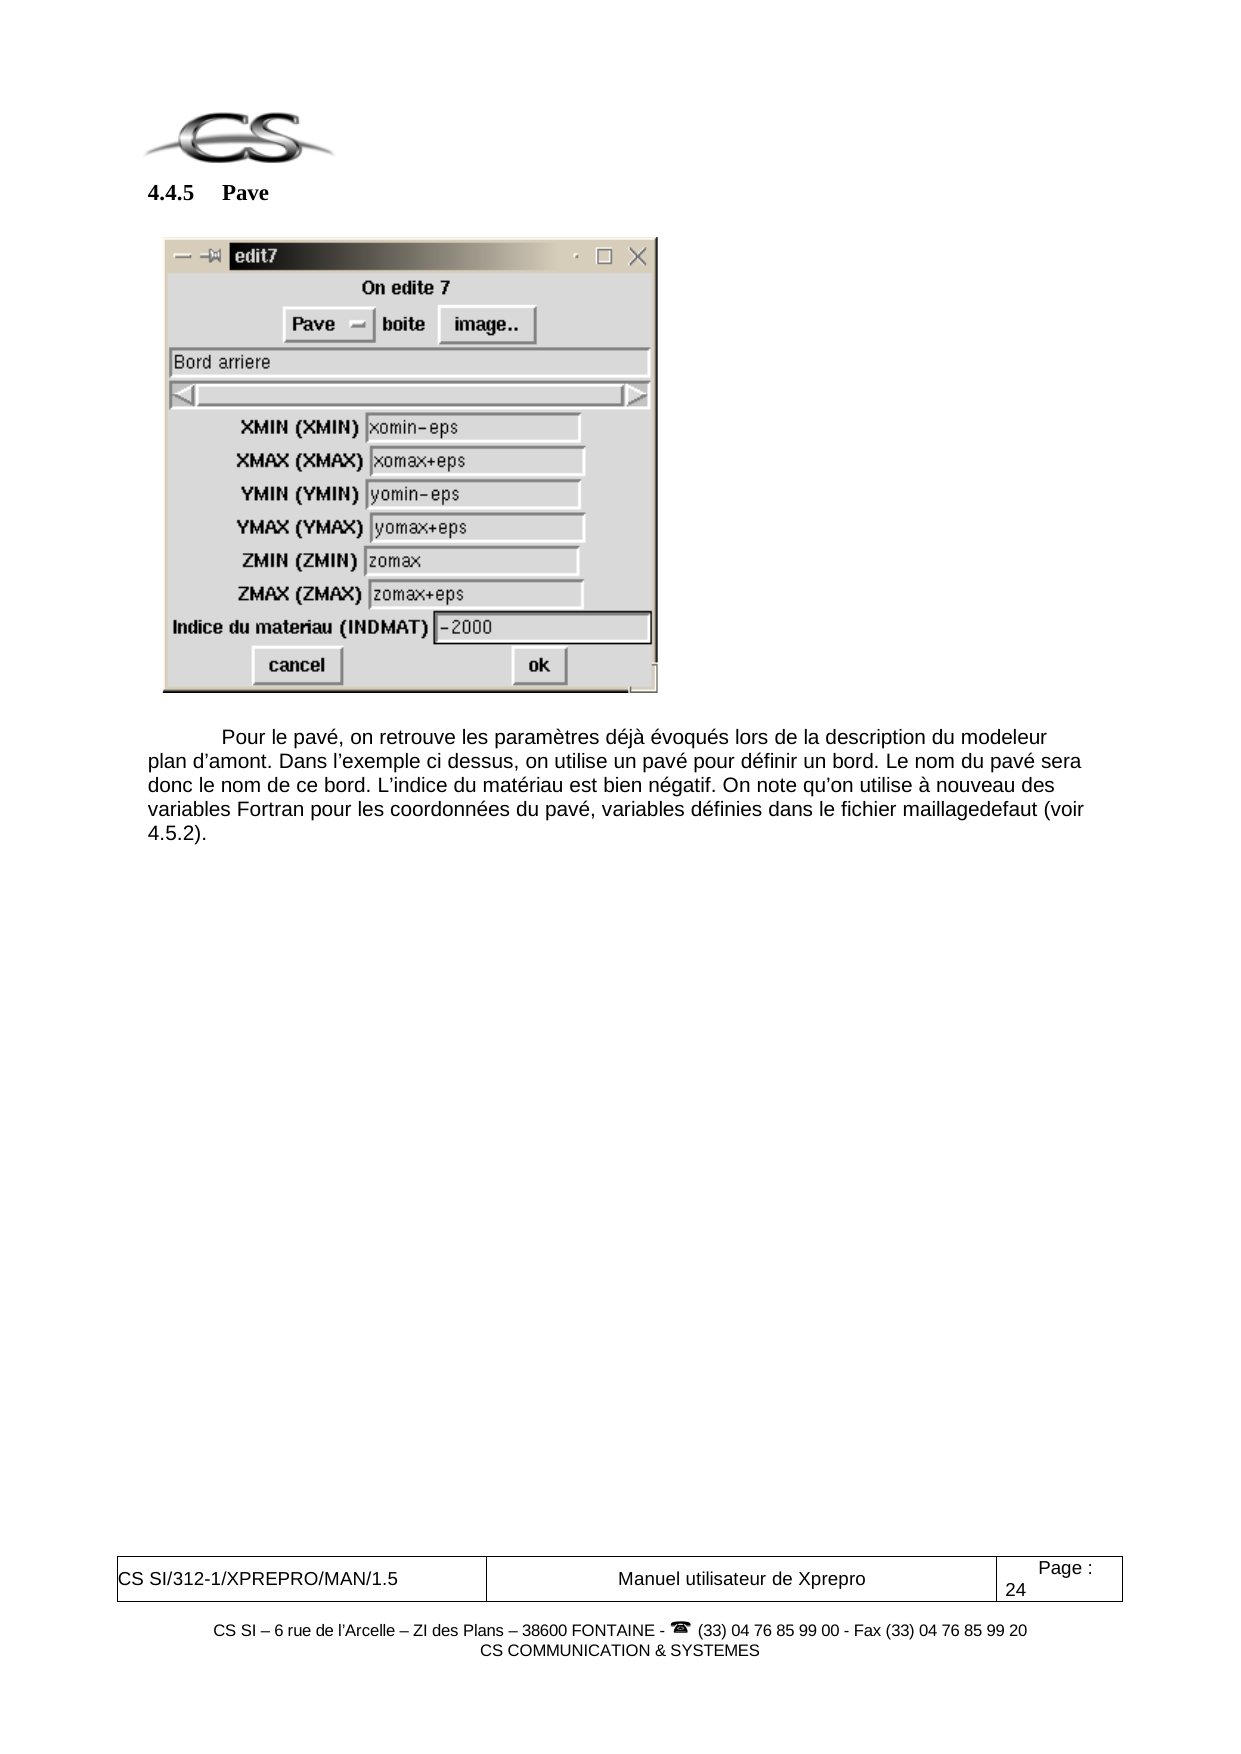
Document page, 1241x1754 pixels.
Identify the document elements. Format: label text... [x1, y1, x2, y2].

picture [133, 106, 350, 172]
subtitle Pave [148, 179, 1092, 205]
picture [162, 237, 658, 693]
text Pour le pavé, on retrouve les paramètres déjà évoqués lors de la description du modeleur plan d’amont. Dans l’exemple ci dessus, on utilise un pavé pour définir un bord. Le nom du pavé sera donc le nom de ce bord. L’indice du matériau est bien négatif. On note qu’on utilise à nouveau des variables Fortran pour les coordonnées du pavé, variables définies dans le fichier maillagedefaut (voir 4.5.2). [148, 725, 1092, 845]
